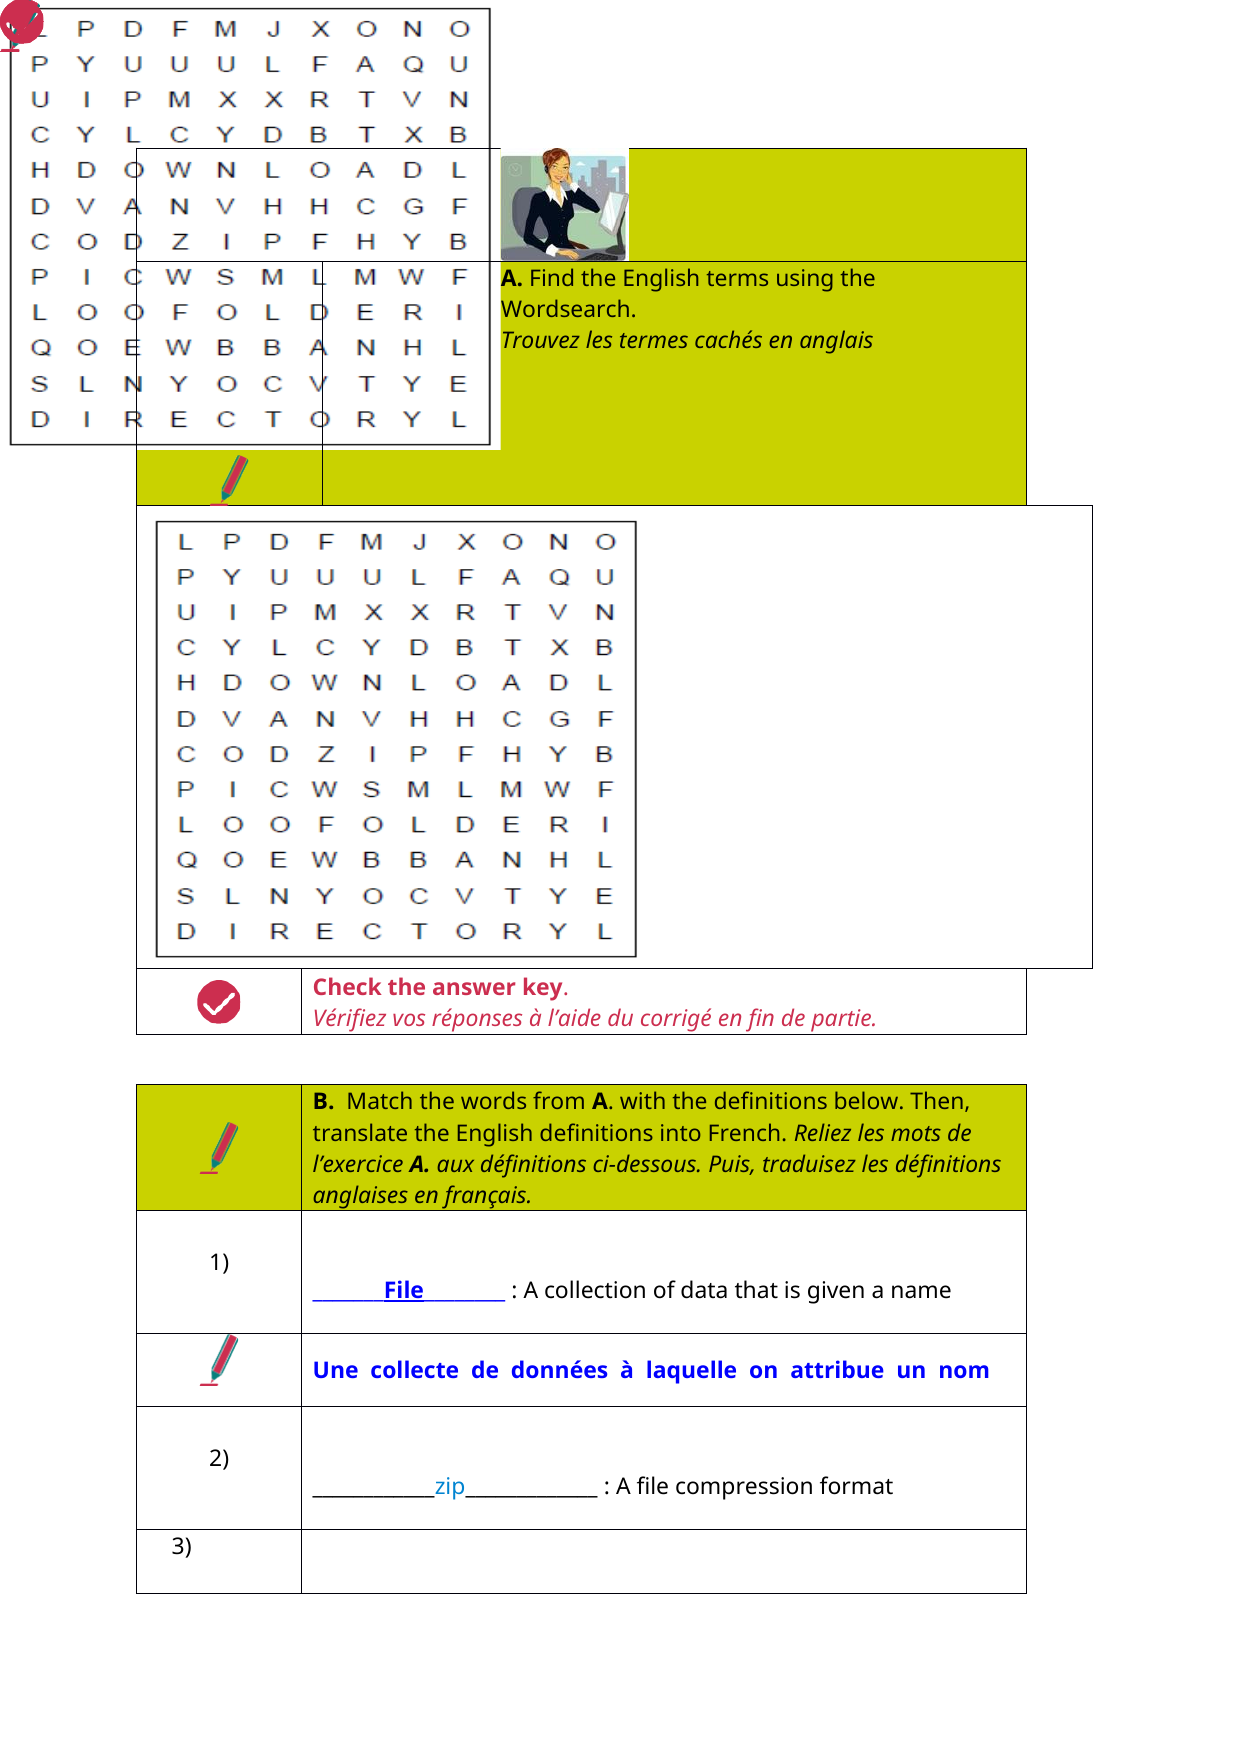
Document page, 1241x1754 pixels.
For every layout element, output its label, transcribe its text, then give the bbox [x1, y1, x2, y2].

picture [500, 148, 629, 261]
table_cell Check the answer key. Vérifiez vos réponses à l’aide du corrigé en fin de partie. [302, 969, 1026, 1034]
table_cell [137, 450, 322, 505]
table_cell [137, 1334, 301, 1406]
table_cell [302, 1530, 1026, 1592]
picture [197, 980, 241, 1024]
table_cell _______File________ : A collection of data that is given a name [302, 1211, 1026, 1333]
table_cell 2) [137, 1407, 301, 1529]
table_cell [137, 506, 1092, 968]
table_cell [301, 1035, 1027, 1084]
table_cell B. Match the words from A. with the definitions below. Then, translate the English definitions into French. Reliez les mots de l’exercice A. aux définitions ci-dessous. Puis, traduisez les définitions anglaises en français. [302, 1085, 1026, 1210]
table_cell 3) [137, 1530, 301, 1592]
picture [0, 0, 44, 52]
table_cell [137, 1085, 301, 1210]
picture [199, 1334, 239, 1386]
picture [209, 454, 249, 506]
table_cell [136, 1035, 301, 1084]
table_cell Une collecte de données à laquelle on attribue un nom [302, 1334, 1026, 1406]
picture [199, 1122, 239, 1174]
table_cell ____________zip_____________ : A file compression format [302, 1407, 1026, 1529]
table_cell A. Find the English terms using the Wordsearch. Trouvez les termes cachés en anglais [323, 262, 1026, 505]
table_cell 1) [137, 1211, 301, 1333]
table_header [629, 149, 1026, 261]
table_cell [137, 969, 301, 1034]
